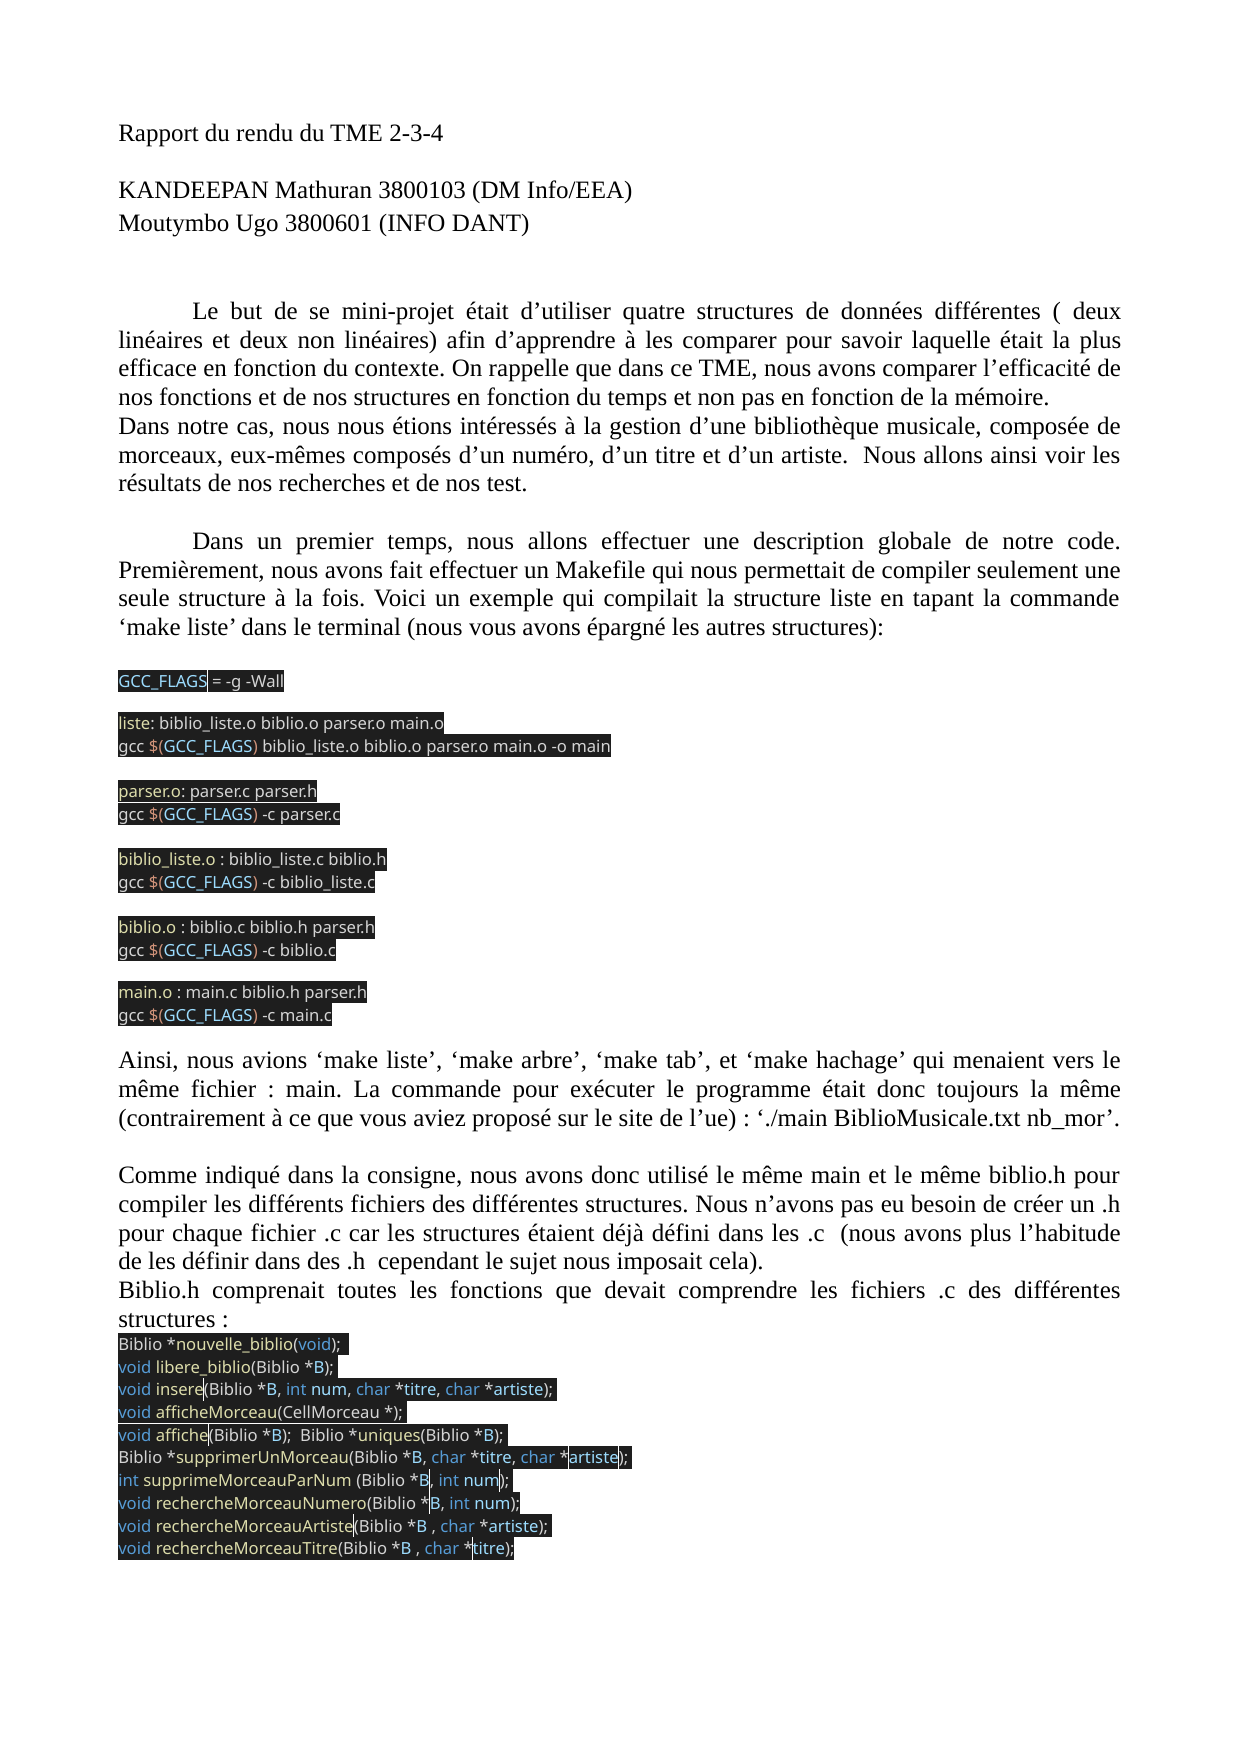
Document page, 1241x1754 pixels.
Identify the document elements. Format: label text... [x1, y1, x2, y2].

text Dans un premier temps, nous allons effectuer une description globale de notre code. Premièrement, nous avons fait effectuer un Makefile qui nous permettait de compiler seulement une seule structure à la fois. Voici un exemple qui compilait la structure liste en tapant la commande ‘make liste’ dans le terminal (nous vous avons épargné les autres structures): [118, 526, 1122, 641]
text Dans notre cas, nous nous étions intéressés à la gestion d’une bibliothèque musicale, composée de morceaux, eux-mêmes composés d’un numéro, d’un titre et d’un artiste. Nous allons ainsi voir les résultats de nos recherches et de nos test. [118, 411, 1122, 497]
text Moutymbo Ugo 3800601 (INFO DANT) [118, 204, 1122, 238]
text void rechercheMorceauTitre(Biblio *B , char *titre); [118, 1537, 1122, 1560]
text gcc $(GCC_FLAGS) -c parser.c [118, 802, 1122, 825]
text biblio_liste.o : biblio_liste.c biblio.h [118, 848, 1122, 871]
text gcc $(GCC_FLAGS) -c biblio.c [118, 939, 1122, 961]
text gcc $(GCC_FLAGS) -c main.c [118, 1003, 1122, 1026]
text Biblio *supprimerUnMorceau(Biblio *B, char *titre, char *artiste); [118, 1446, 1122, 1469]
text gcc $(GCC_FLAGS) biblio_liste.o biblio.o parser.o main.o -o main [118, 734, 1122, 757]
text KANDEEPAN Mathuran 3800103 (DM Info/EEA) [118, 176, 1122, 204]
text main.o : main.c biblio.h parser.h [118, 981, 1122, 1003]
text biblio.o : biblio.c biblio.h parser.h [118, 916, 1122, 939]
text void libere_biblio(Biblio *B); [118, 1355, 1122, 1378]
text gcc $(GCC_FLAGS) -c biblio_liste.c [118, 871, 1122, 893]
text GCC_FLAGS = -g -Wall [118, 670, 1122, 692]
text Comme indiqué dans la consigne, nous avons donc utilisé le même main et le même biblio.h pour compiler les différents fichiers des différentes structures. Nous n’avons pas eu besoin de créer un .h pour chaque fichier .c car les structures étaient déjà défini dans les .c (nous avons plus l’habitude de les définir dans des .h cependant le sujet nous imposait cela). [118, 1160, 1122, 1275]
text liste: biblio_liste.o biblio.o parser.o main.o [118, 712, 1122, 734]
text parser.o: parser.c parser.h [118, 780, 1122, 802]
text void affiche(Biblio *B); Biblio *uniques(Biblio *B); [118, 1423, 1122, 1446]
text void rechercheMorceauNumero(Biblio *B, int num); [118, 1492, 1122, 1514]
text void insere(Biblio *B, int num, char *titre, char *artiste); [118, 1378, 1122, 1401]
text Rapport du rendu du TME 2-3-4 [118, 118, 1122, 147]
text Biblio *nouvelle_biblio(void); [118, 1333, 1122, 1355]
text void rechercheMorceauArtiste(Biblio *B , char *artiste); [118, 1514, 1122, 1537]
text void afficheMorceau(CellMorceau *); [118, 1401, 1122, 1423]
text Biblio.h comprenait toutes les fonctions que devait comprendre les fichiers .c des différentes structures : [118, 1275, 1122, 1333]
text Le but de se mini-projet était d’utiliser quatre structures de données différentes ( deux linéaires et deux non linéaires) afin d’apprendre à les comparer pour savoir laquelle était la plus efficace en fonction du contexte. On rappelle que dans ce TME, nous avons comparer l’efficacité de nos fonctions et de nos structures en fonction du temps et non pas en fonction de la mémoire. [118, 296, 1122, 411]
text int supprimeMorceauParNum (Biblio *B, int num); [118, 1469, 1122, 1492]
text Ainsi, nous avions ‘make liste’, ‘make arbre’, ‘make tab’, et ‘make hachage’ qui menaient vers le même fichier : main. La commande pour exécuter le programme était donc toujours la même (contrairement à ce que vous aviez proposé sur le site de l’ue) : ‘./main BiblioMusicale.txt nb_mor’. [118, 1045, 1122, 1131]
